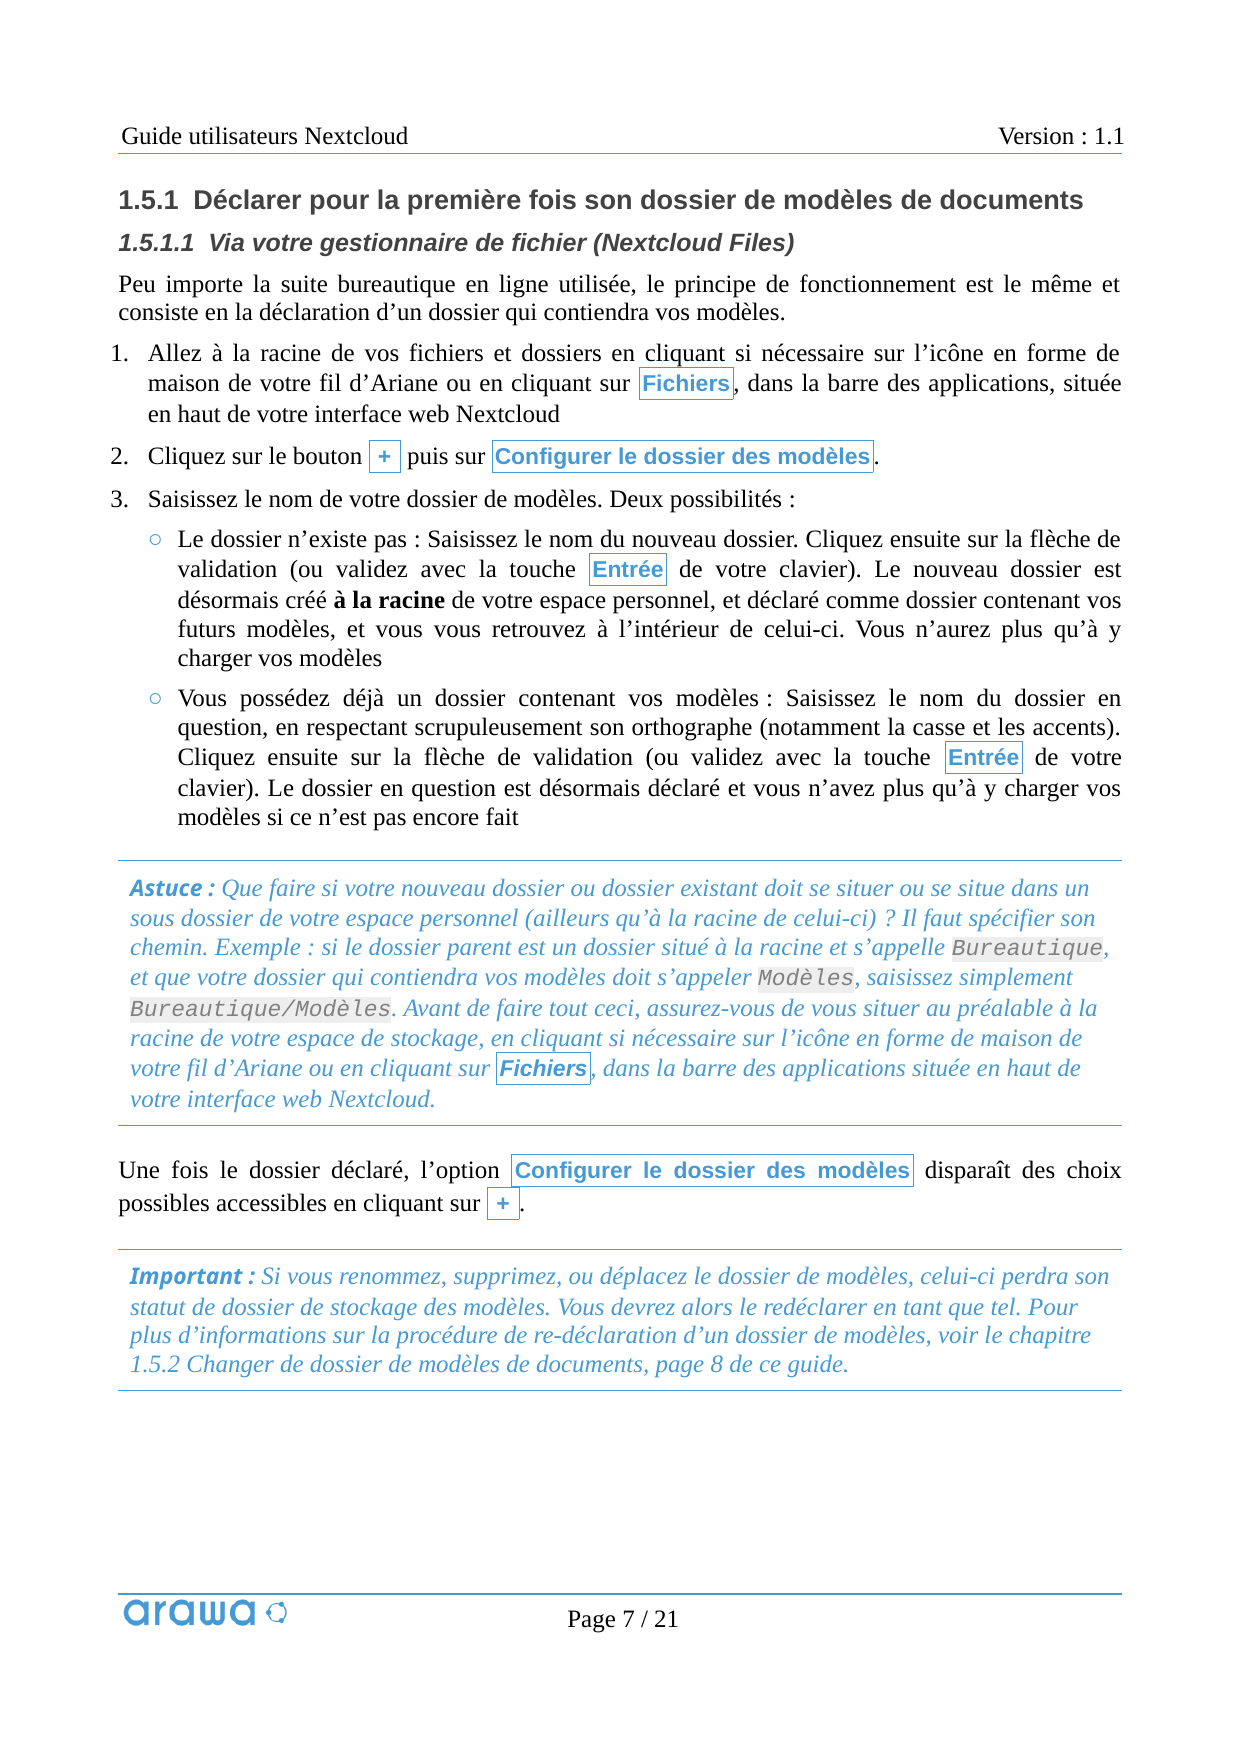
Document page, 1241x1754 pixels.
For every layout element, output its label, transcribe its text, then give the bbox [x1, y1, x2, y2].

list Allez à la racine de vos fichiers et dossiers en cliquant si nécessaire sur l’icône en forme de maison de votre fil d’Ariane ou en cliquant sur Fichiers, dans la barre des applications, située en haut de votre interface web Nextcloud [110, 338, 1122, 428]
text Peu importe la suite bureautique en ligne utilisée, le principe de fonctionnement est le même et consiste en la déclaration d’un dossier qui contiendra vos modèles. [118, 269, 1122, 326]
list Cliquez sur le bouton + puis sur Configurer le dossier des modèles. [401, 440, 492, 472]
list Cliquez sur le bouton + puis sur Configurer le dossier des modèles. [874, 440, 1122, 472]
picture [121, 1597, 290, 1628]
text Une fois le dossier déclaré, l’option Configurer le dossier des modèles disparaît des choix possibles accessibles en cliquant sur + . [512, 1155, 913, 1186]
list Cliquez sur le bouton + puis sur Configurer le dossier des modèles. [493, 441, 873, 472]
list Le dossier n’existe pas : Saisissez le nom du nouveau dossier. Cliquez ensuite sur la flèche de validation (ou validez avec la touche Entrée de votre clavier). Le nouveau dossier est désormais créé à la racine de votre espace personnel, et déclaré comme dossier contenant vos futurs modèles, et vous vous retrouvez à l’intérieur de celui-ci. Vous n’aurez plus qu’à y charger vos modèles [148, 524, 1122, 672]
text Une fois le dossier déclaré, l’option Configurer le dossier des modèles disparaît des choix possibles accessibles en cliquant sur + . [520, 1154, 1122, 1219]
text Une fois le dossier déclaré, l’option Configurer le dossier des modèles disparaît des choix possibles accessibles en cliquant sur + . [118, 1154, 511, 1219]
list Vous possédez déjà un dossier contenant vos modèles : Saisissez le nom du dossier en question, en respectant scrupuleusement son orthographe (notamment la casse et les accents). Cliquez ensuite sur la flèche de validation (ou validez avec la touche Entrée de votre clavier). Le dossier en question est désormais déclaré et vous n’avez plus qu’à y charger vos modèles si ce n’est pas encore fait [148, 683, 1122, 831]
list Saisissez le nom de votre dossier de modèles. Deux possibilités : [110, 484, 1122, 513]
subtitle Via votre gestionnaire de fichier (Nextcloud Files) [118, 227, 1122, 256]
list Cliquez sur le bouton + puis sur Configurer le dossier des modèles. [110, 440, 369, 472]
subtitle Déclarer pour la première fois son dossier de modèles de documents [118, 184, 1122, 215]
text Important : Si vous renommez, supprimez, ou déplacez le dossier de modèles, celui-ci perdra son statut de dossier de stockage des modèles. Vous devrez alors le redéclarer en tant que tel. Pour plus d’informations sur la procédure de re-déclaration d’un dossier de modèles, voir le chapitre 1.5.2 Changer de dossier de modèles de documents, page 8 de ce guide. [118, 1250, 1122, 1390]
text Astuce : Que faire si votre nouveau dossier ou dossier existant doit se situer ou se situe dans un sous dossier de votre espace personnel (ailleurs qu’à la racine de celui-ci) ? Il faut spécifier son chemin. Exemple : si le dossier parent est un dossier situé à la racine et s’appelle Bureautique, et que votre dossier qui contiendra vos modèles doit s’appeler Modèles, saisissez simplement Bureautique/Modèles. Avant de faire tout ceci, assurez-vous de vous situer au préalable à la racine de votre espace de stockage, en cliquant si nécessaire sur l’icône en forme de maison de votre fil d’Ariane ou en cliquant sur Fichiers, dans la barre des applications située en haut de votre interface web Nextcloud. [118, 861, 1122, 1125]
